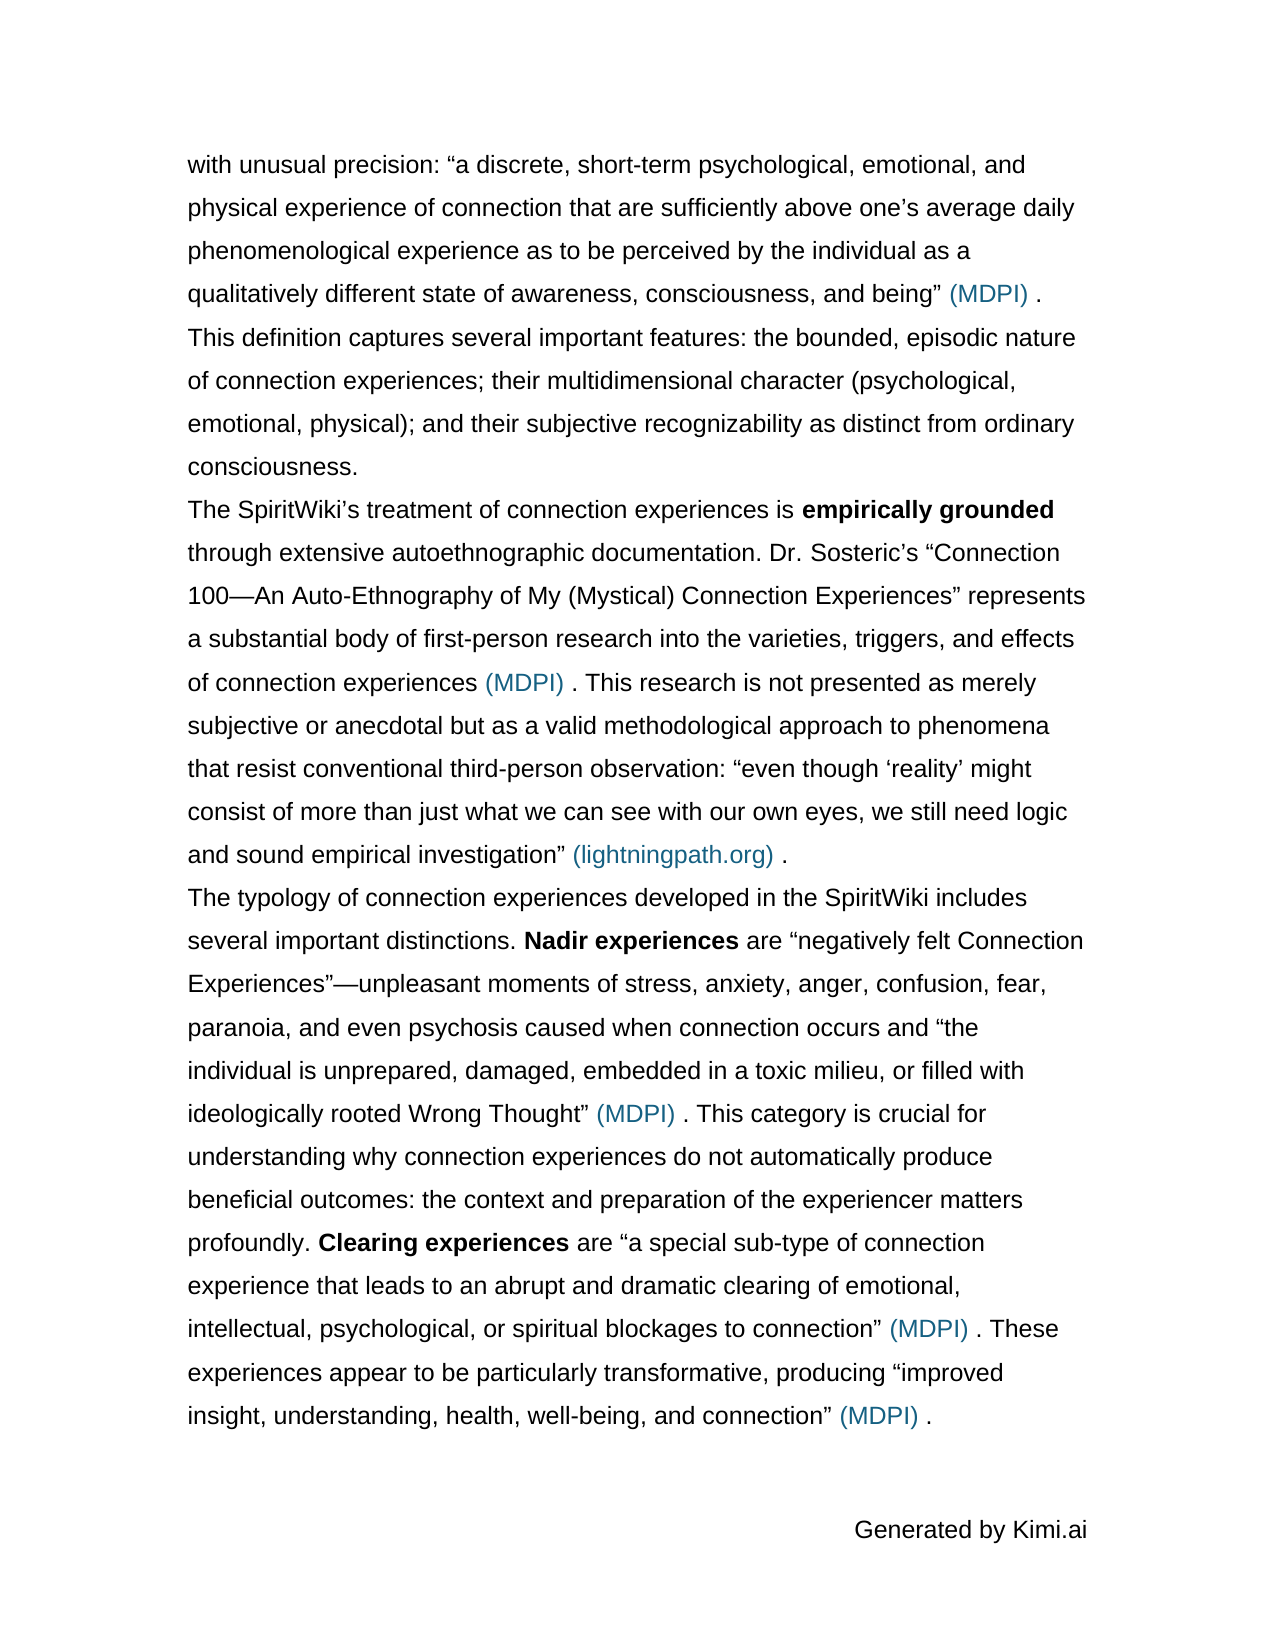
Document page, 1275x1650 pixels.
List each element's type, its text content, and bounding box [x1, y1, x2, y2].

text The typology of connection experiences developed in the SpiritWiki includes several important distinctions. Nadir experiences are “negatively felt Connection Experiences”—unpleasant moments of stress, anxiety, anger, confusion, fear, paranoia, and even psychosis caused when connection occurs and “the individual is unprepared, damaged, embedded in a toxic milieu, or filled with ideologically rooted Wrong Thought” (MDPI) . This category is crucial for understanding why connection experiences do not automatically produce beneficial outcomes: the context and preparation of the experiencer matters profoundly. Clearing experiences are “a special sub-type of connection experience that leads to an abrupt and dramatic clearing of emotional, intellectual, psychological, or spiritual blockages to connection” (MDPI) . These experiences appear to be particularly transformative, producing “improved insight, understanding, health, well-being, and connection” (MDPI) . [187, 883, 1087, 1429]
text The SpiritWiki’s treatment of connection experiences is empirically grounded through extensive autoethnographic documentation. Dr. Sosteric’s “Connection 100—An Auto-Ethnography of My (Mystical) Connection Experiences” represents a substantial body of first-person research into the varieties, triggers, and effects of connection experiences (MDPI) . This research is not presented as merely subjective or anecdotal but as a valid methodological approach to phenomena that resist conventional third-person observation: “even though ‘reality’ might consist of more than just what we can see with our own eyes, we still need logic and sound empirical investigation” (lightningpath.org) . [187, 495, 1087, 869]
text with unusual precision: “a discrete, short-term psychological, emotional, and physical experience of connection that are sufficiently above one’s average daily phenomenological experience as to be perceived by the individual as a qualitatively different state of awareness, consciousness, and being” (MDPI) . This definition captures several important features: the bounded, episodic nature of connection experiences; their multidimensional character (psychological, emotional, physical); and their subjective recognizability as distinct from ordinary consciousness. [187, 150, 1087, 481]
